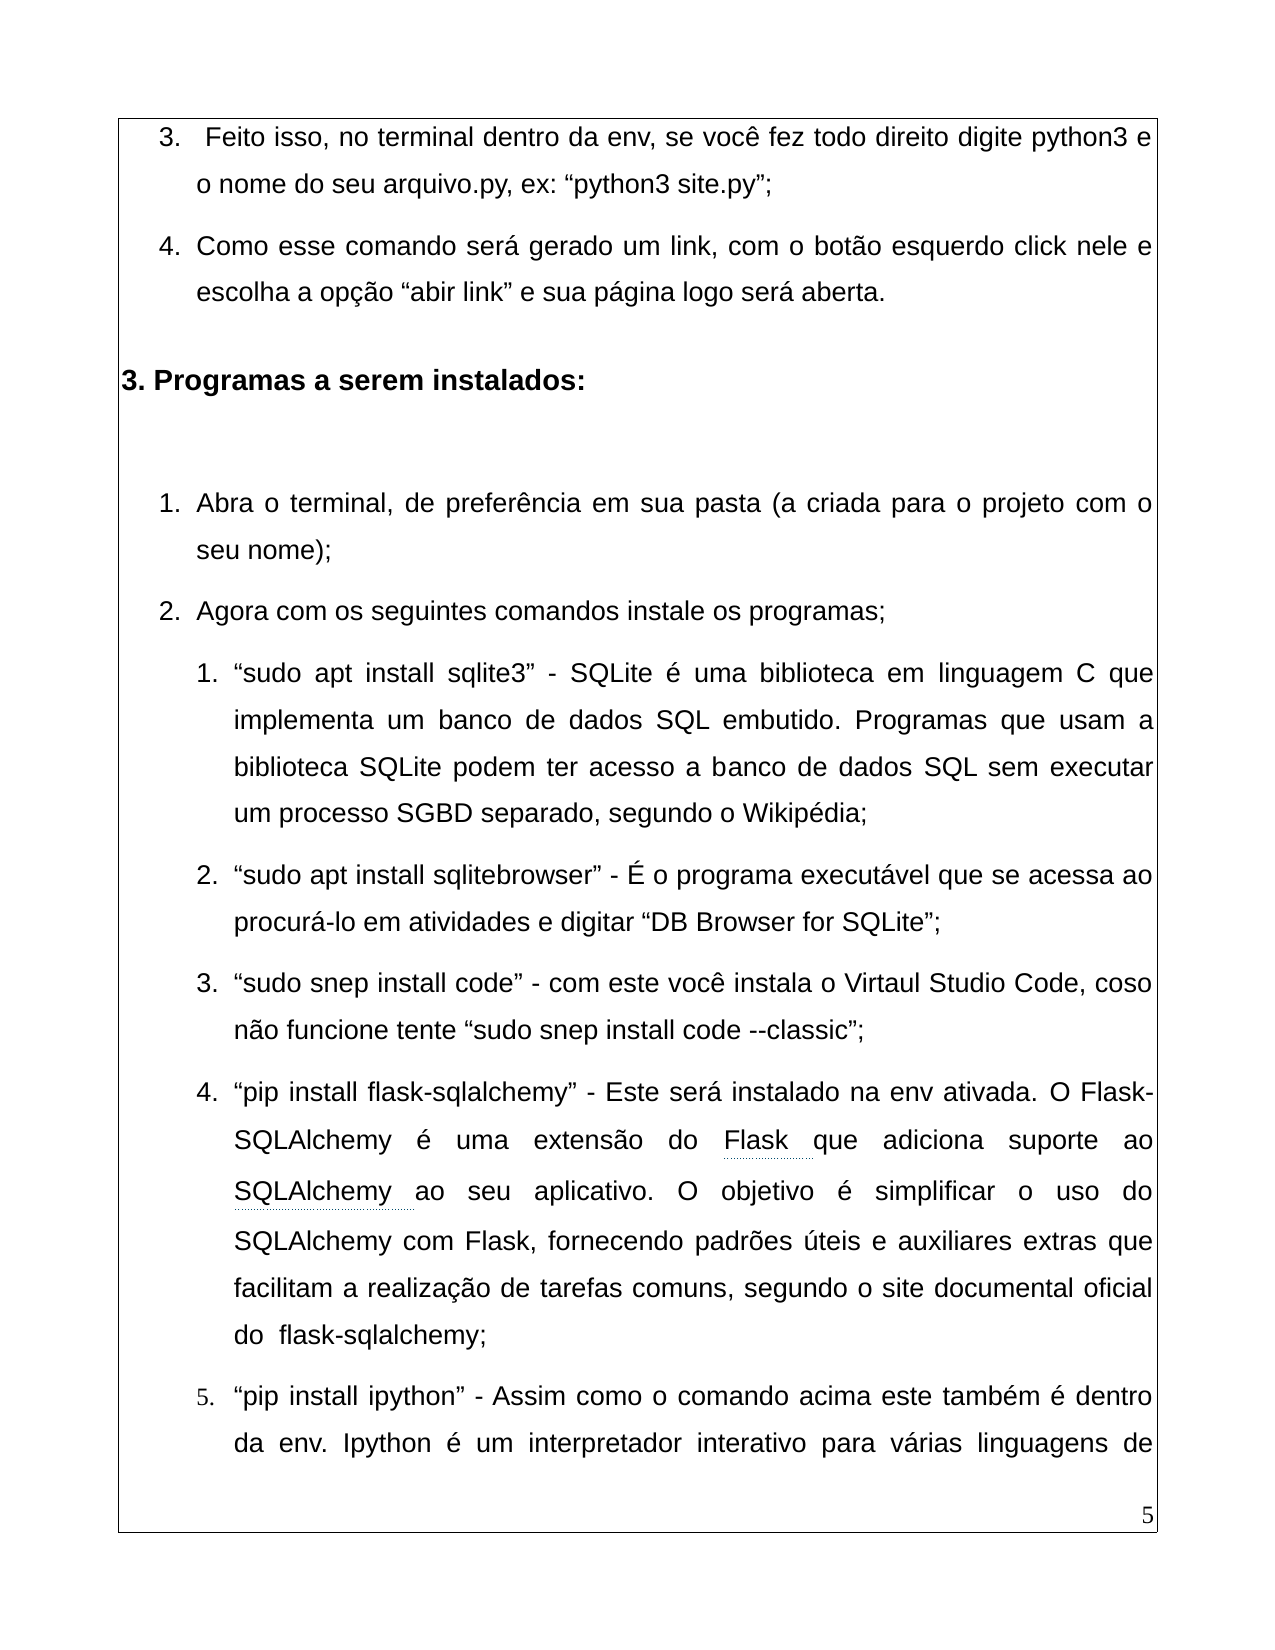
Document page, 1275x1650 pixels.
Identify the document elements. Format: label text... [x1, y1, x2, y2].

list “sudo apt install sqlite3” - SQLite é uma biblioteca em linguagem C que implementa um banco de dados SQL embutido. Programas que usam a biblioteca SQLite podem ter acesso a banco de dados SQL sem executar um processo SGBD separado, segundo o Wikipédia; [196, 657, 1154, 829]
list “sudo apt install sqlitebrowser” - É o programa executável que se acessa ao procurá-lo em atividades e digitar “DB Browser for SQLite”; [196, 859, 1154, 937]
list “pip install ipython” - Assim como o comando acima este também é dentro da env. Ipython é um interpretador interativo para várias linguagens de [196, 1380, 1154, 1458]
list “pip install flask-sqlalchemy” - Este será instalado na env ativada. O Flask-SQLAlchemy é uma extensão do Flask que adiciona suporte ao SQLAlchemy ao seu aplicativo. O objetivo é simplificar o uso do SQLAlchemy com Flask, fornecendo padrões úteis e auxiliares extras que facilitam a realização de tarefas comuns, segundo o site documental oficial do flask-sqlalchemy; [196, 1076, 1154, 1350]
list Feito isso, no terminal dentro da env, se você fez todo direito digite python3 e o nome do seu arquivo.py, ex: “python3 site.py”; [159, 121, 1154, 199]
list Agora com os seguintes comandos instale os programas; [159, 595, 1154, 627]
list “sudo snep install code” - com este você instala o Virtaul Studio Code, coso não funcione tente “sudo snep install code --classic”; [196, 967, 1154, 1045]
list Como esse comando será gerado um link, com o botão esquerdo click nele e escolha a opção “abir link” e sua página logo será aberta. [159, 229, 1154, 308]
subtitle 3. Programas a serem instalados: [121, 363, 1154, 396]
list Abra o terminal, de preferência em sua pasta (a criada para o projeto com o seu nome); [159, 487, 1154, 565]
